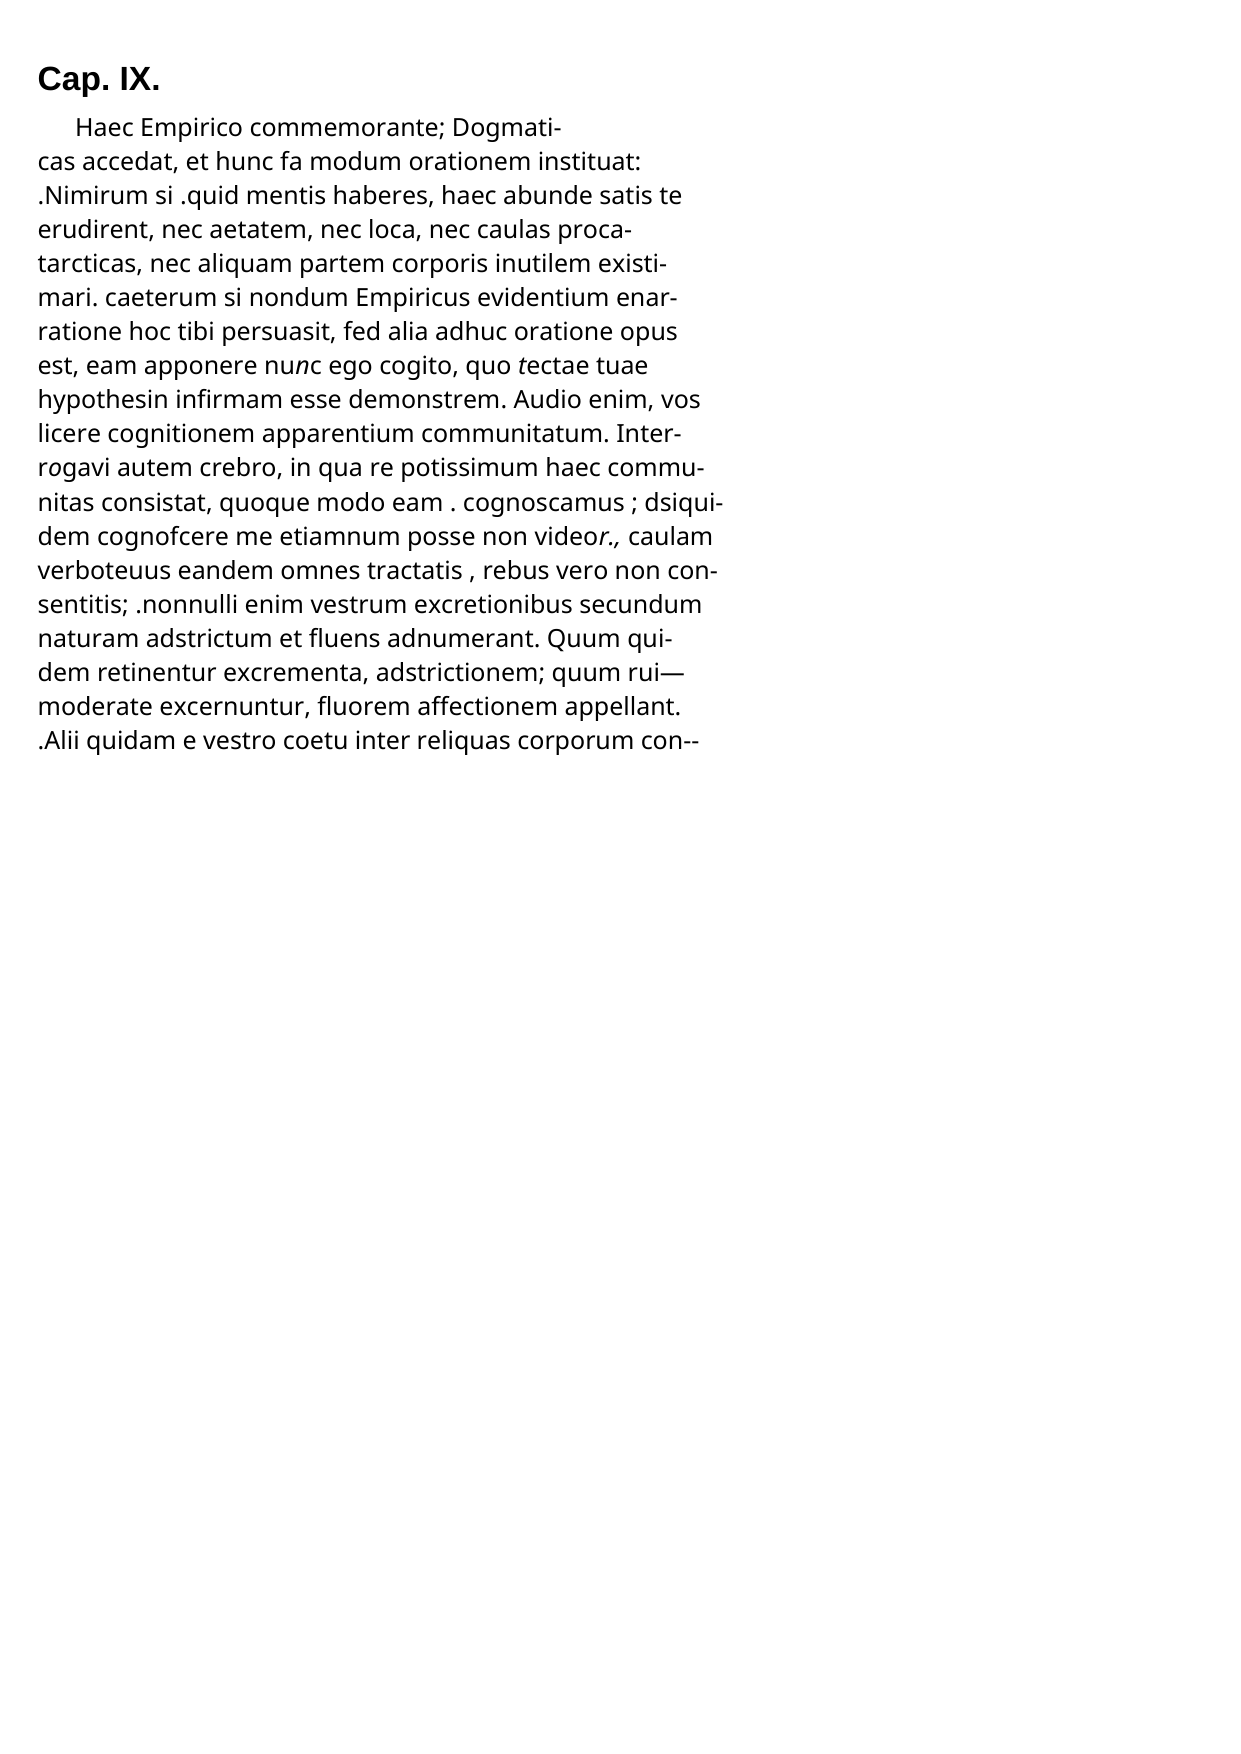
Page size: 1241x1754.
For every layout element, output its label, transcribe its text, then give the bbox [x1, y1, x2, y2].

text Haec Empirico commemorante; Dogmati- cas accedat, et hunc fa modum orationem instituat: .Nimirum si .quid mentis haberes, haec abunde satis te erudirent, nec aetatem, nec loca, nec caulas proca- tarcticas, nec aliquam partem corporis inutilem existi- mari. caeterum si nondum Empiricus evidentium enar- ratione hoc tibi persuasit, fed alia adhuc oratione opus est, eam apponere nunc ego cogito, quo tectae tuae hypothesin infirmam esse demonstrem. Audio enim, vos licere cognitionem apparentium communitatum. Inter- rogavi autem crebro, in qua re potissimum haec commu- nitas consistat, quoque modo eam . cognoscamus ; dsiqui- dem cognofcere me etiamnum posse non videor., caulam verboteuus eandem omnes tractatis , rebus vero non con- sentitis; .nonnulli enim vestrum excretionibus secundum naturam adstrictum et fluens adnumerant. Quum qui- dem retinentur excrementa, adstrictionem; quum rui— moderate excernuntur, fluorem affectionem appellant. .Alii quidam e vestro coetu inter reliquas corporum con-- [37, 109, 1203, 757]
subtitle Cap. IX. [37, 58, 1203, 97]
